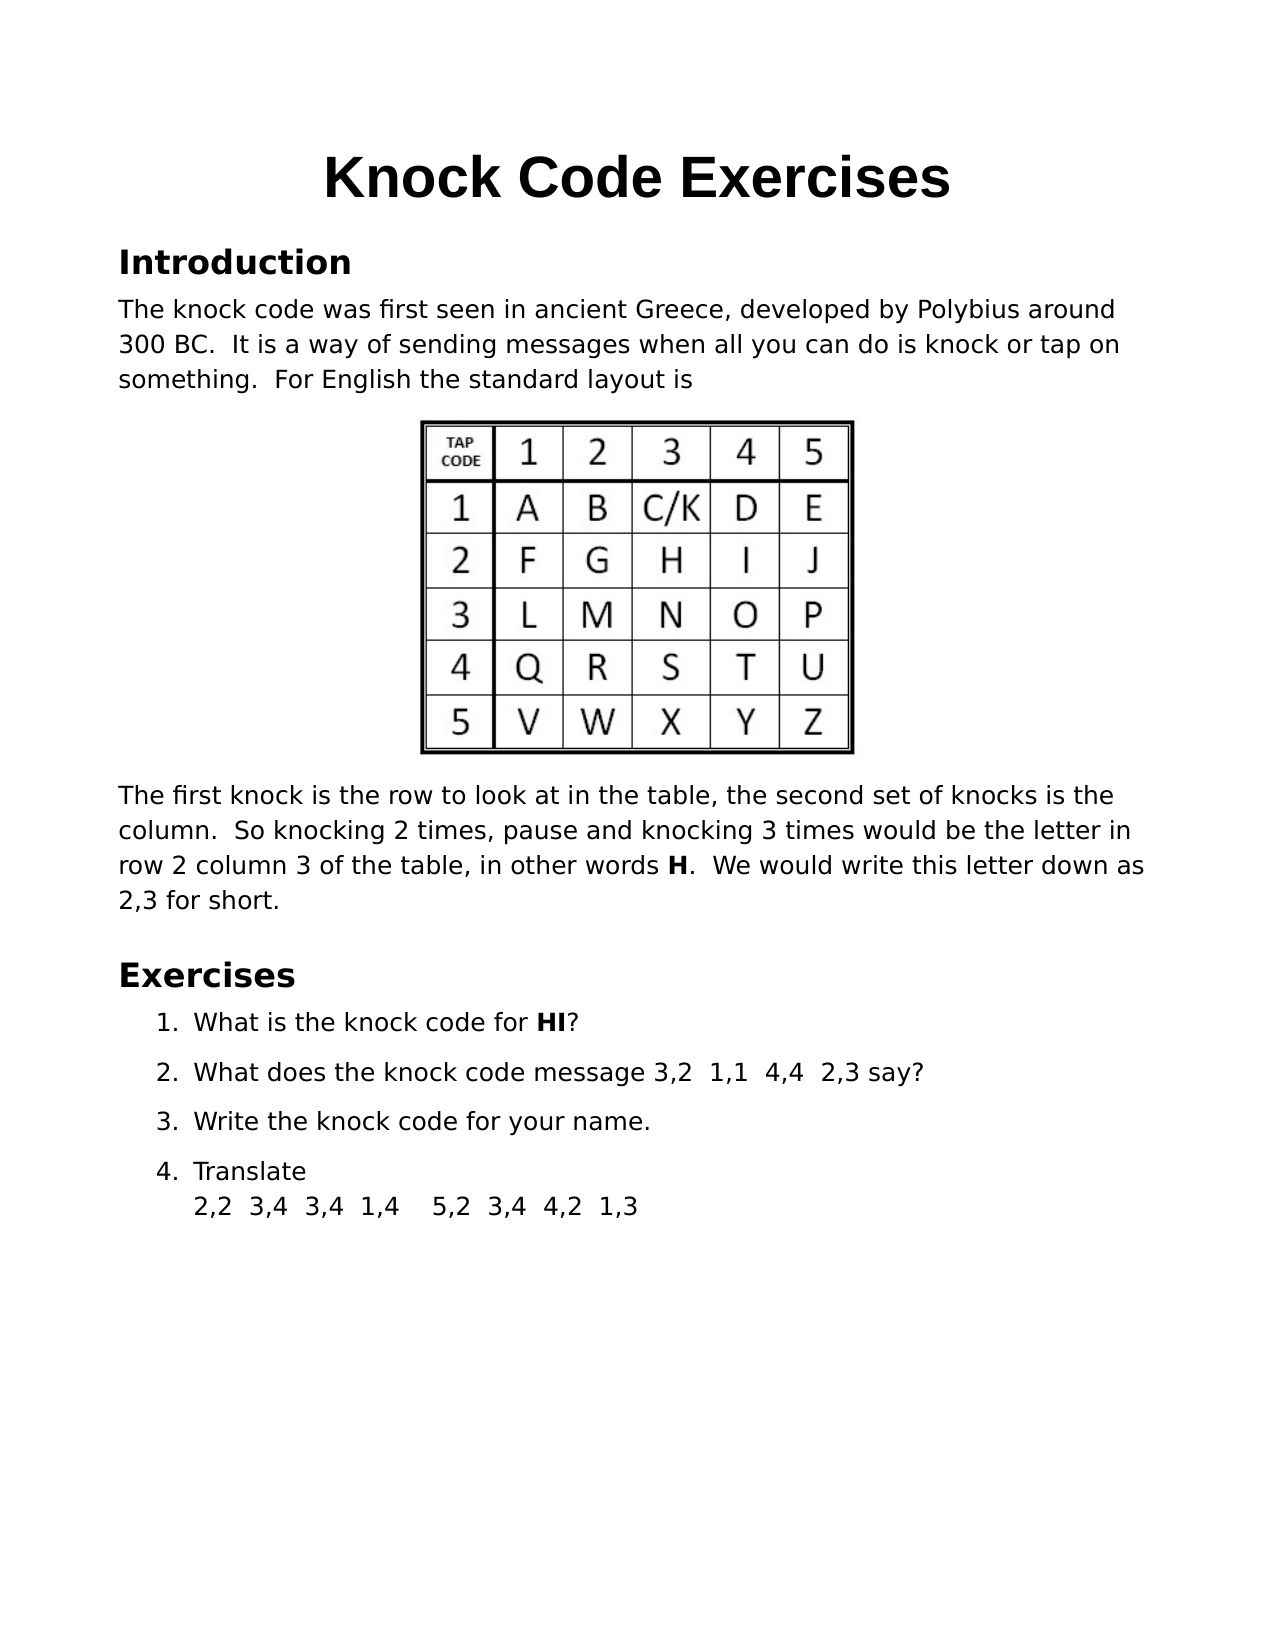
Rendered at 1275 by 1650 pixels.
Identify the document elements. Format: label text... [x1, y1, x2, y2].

text The first knock is the row to look at in the table, the second set of knocks is the column. So knocking 2 times, pause and knocking 3 times would be the letter in row 2 column 3 of the table, in other words H. We would write this letter down as 2,3 for short. [118, 781, 1157, 916]
title Knock Code Exercises [118, 143, 1157, 210]
text The knock code was first seen in ancient Greece, developed by Polybius around 300 BC. It is a way of sending messages when all you can do is knock or tap on something. For English the standard layout is [118, 295, 1157, 394]
list What does the knock code message 3,2 1,1 4,4 2,3 say? [156, 1058, 1157, 1087]
subtitle Exercises [118, 957, 1157, 996]
list What is the knock code for HI? [156, 1008, 1157, 1037]
list Write the knock code for your name. [156, 1107, 1157, 1137]
picture [414, 414, 861, 761]
list Translate 2,2 3,4 3,4 1,4 5,2 3,4 4,2 1,3 [156, 1157, 1157, 1221]
subtitle Introduction [118, 243, 1157, 283]
